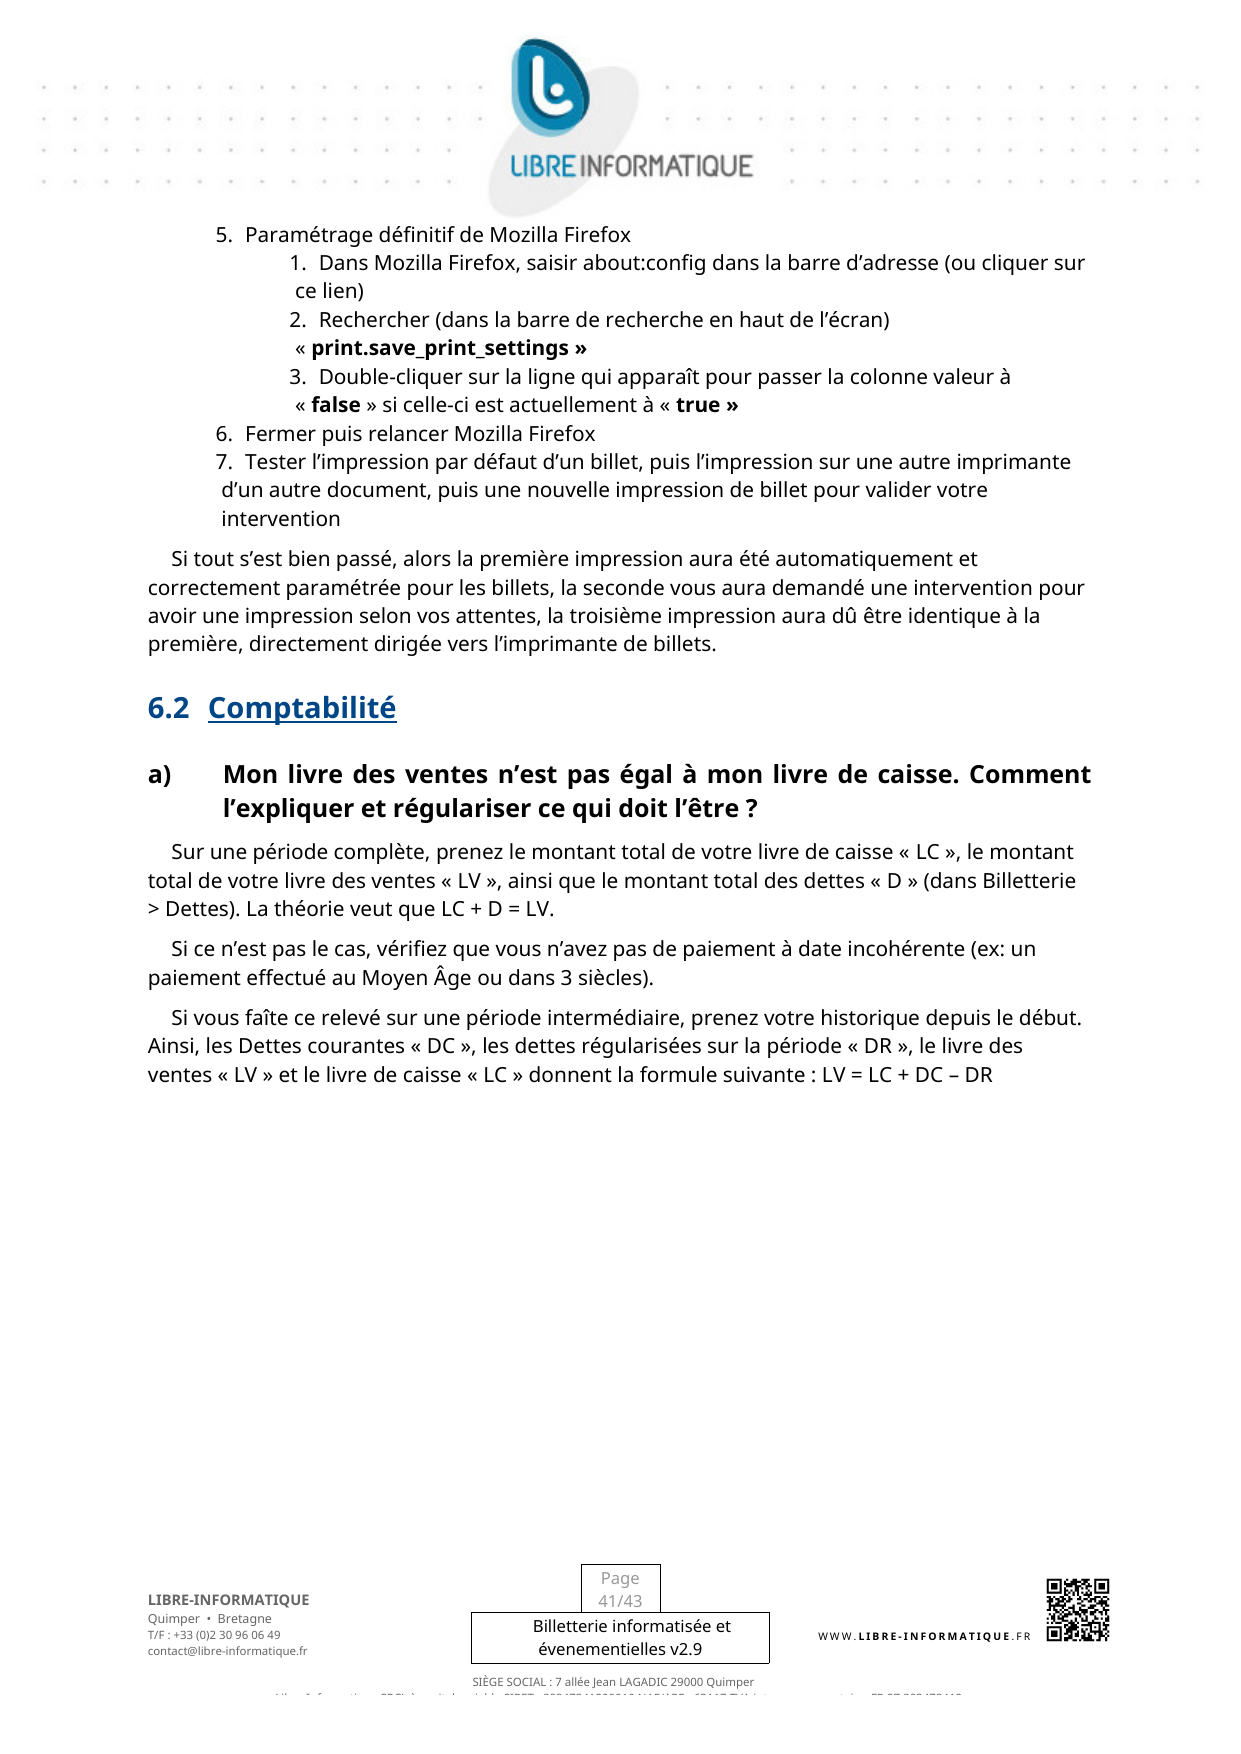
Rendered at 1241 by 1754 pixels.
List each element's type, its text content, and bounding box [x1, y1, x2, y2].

subtitle Comptabilité [148, 687, 1093, 727]
list Tester l’impression par défaut d’un billet, puis l’impression sur une autre imprimante d’un autre document, puis une nouvelle impression de billet pour valider votre intervention [192, 447, 1093, 532]
text Sur une période complète, prenez le montant total de votre livre de caisse « LC », le montant total de votre livre des ventes « LV », ainsi que le montant total des dettes « D » (dans Billetterie > Dettes). La théorie veut que LC + D = LV. [148, 837, 1093, 923]
text Si vous faîte ce relevé sur une période intermédiaire, prenez votre historique depuis le début. Ainsi, les Dettes courantes « DC », les dettes régularisées sur la période « DR », le livre des ventes « LV » et le livre de caisse « LC » donnent la formule suivante : LV = LC + DC – DR [148, 1003, 1093, 1088]
picture [1036, 1568, 1120, 1652]
text Si ce n’est pas le cas, vérifiez que vous n’avez pas de paiement à date incohérente (ex: un paiement effectué au Moyen Âge ou dans 3 siècles). [148, 934, 1093, 991]
list Dans Mozilla Firefox, saisir about:config dans la barre d’adresse (ou cliquer sur ce lien) [265, 248, 1093, 305]
picture [27, 35, 1213, 220]
list Paramétrage définitif de Mozilla Firefox [192, 220, 1093, 248]
text Si tout s’est bien passé, alors la première impression aura été automatiquement et correctement paramétrée pour les billets, la seconde vous aura demandé une intervention pour avoir une impression selon vos attentes, la troisième impression aura dû être identique à la première, directement dirigée vers l’imprimante de billets. [148, 544, 1093, 658]
list Double-cliquer sur la ligne qui apparaît pour passer la colonne valeur à « false » si celle-ci est actuellement à « true » [265, 362, 1093, 419]
list Rechercher (dans la barre de recherche en haut de l’écran) « print.save_print_settings » [265, 305, 1093, 362]
list Fermer puis relancer Mozilla Firefox [192, 419, 1093, 447]
subtitle Mon livre des ventes n’est pas égal à mon livre de caisse. Comment l’expliquer et régulariser ce qui doit l’être ? [148, 757, 1093, 825]
